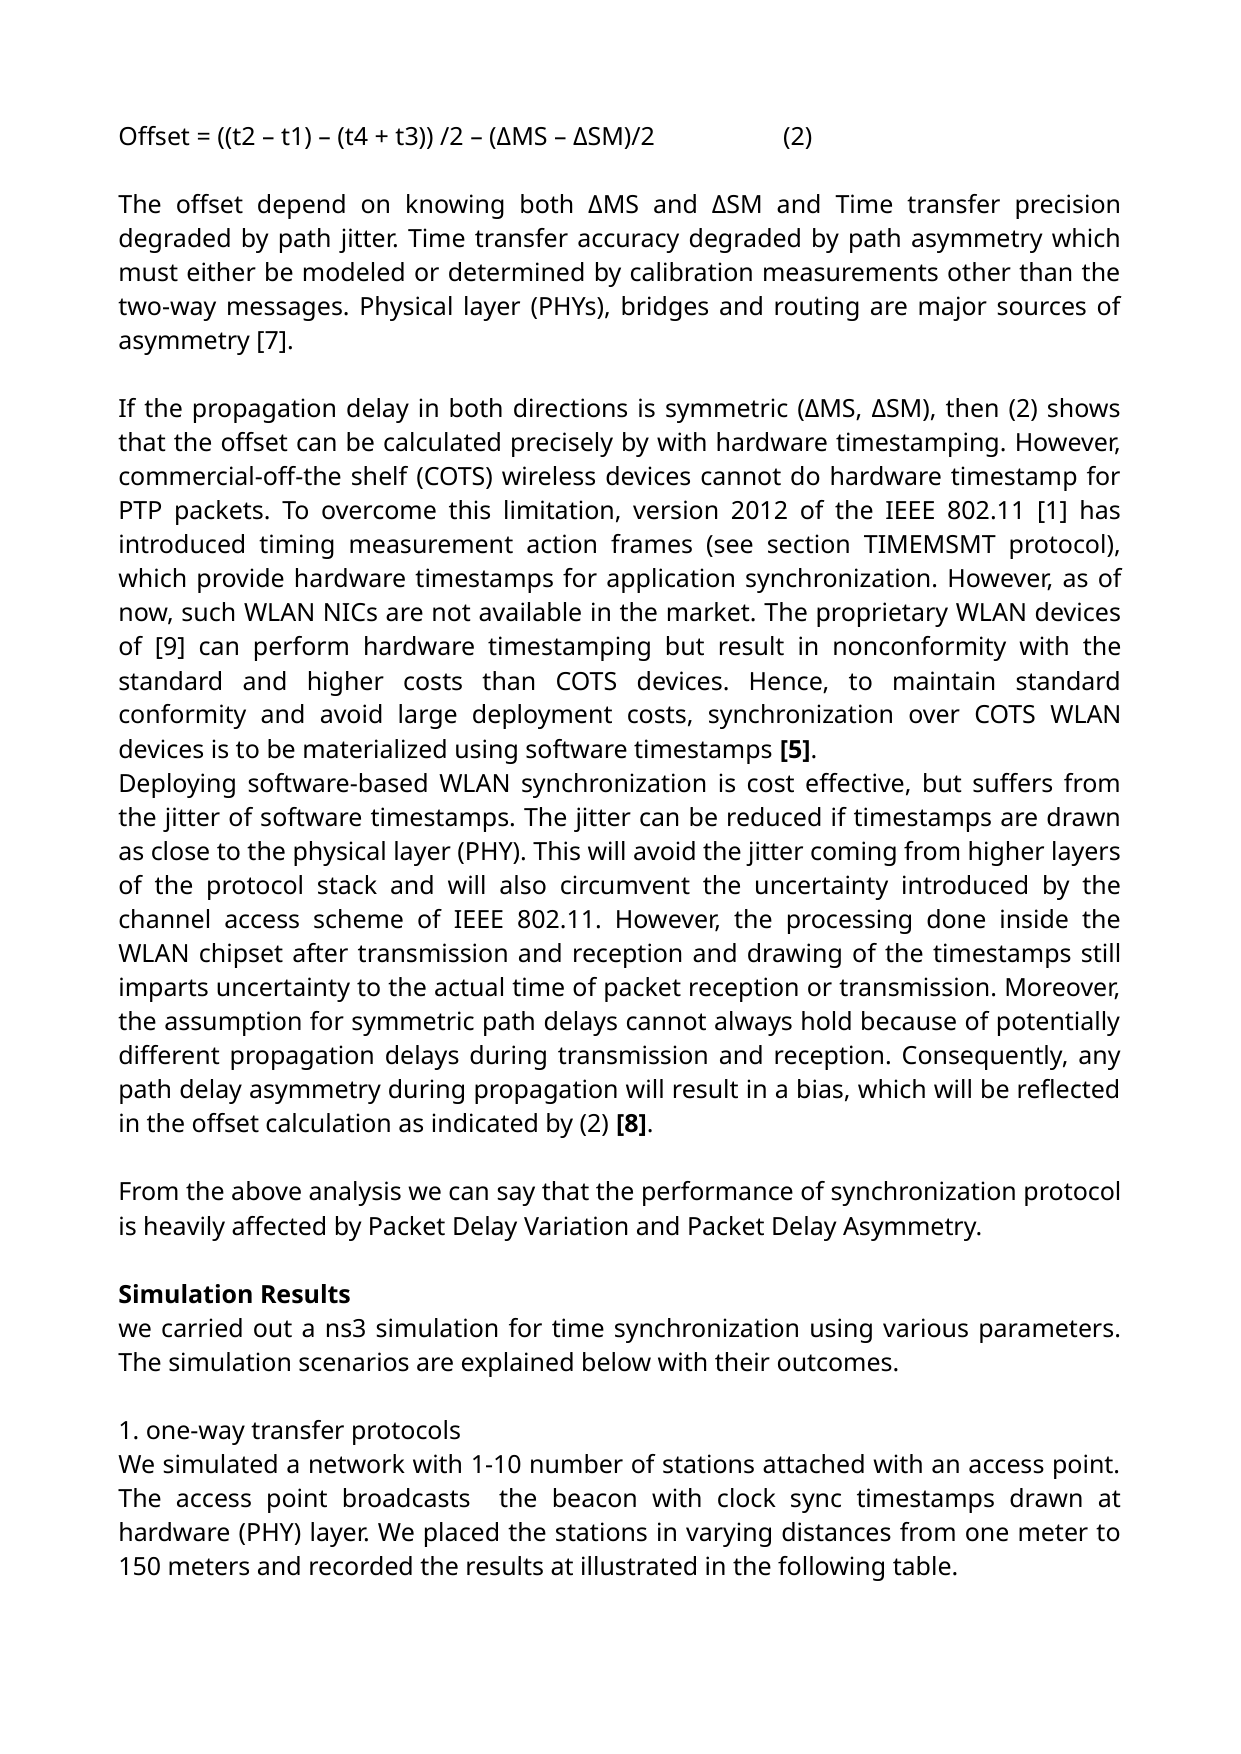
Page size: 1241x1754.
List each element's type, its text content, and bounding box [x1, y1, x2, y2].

text Simulation Results [118, 1276, 1122, 1310]
text The offset depend on knowing both ΔMS and ΔSM and Time transfer precision degraded by path jitter. Time transfer accuracy degraded by path asymmetry which must either be modeled or determined by calibration measurements other than the two-way messages. Physical layer (PHYs), bridges and routing are major sources of asymmetry [7]. [118, 186, 1122, 357]
text we carried out a ns3 simulation for time synchronization using various parameters. The simulation scenarios are explained below with their outcomes. [118, 1310, 1122, 1378]
text Deploying software-based WLAN synchronization is cost effective, but suffers from the jitter of software timestamps. The jitter can be reduced if timestamps are drawn as close to the physical layer (PHY). This will avoid the jitter coming from higher layers of the protocol stack and will also circumvent the uncertainty introduced by the channel access scheme of IEEE 802.11. However, the processing done inside the WLAN chipset after transmission and reception and drawing of the timestamps still imparts uncertainty to the actual time of packet reception or transmission. Moreover, the assumption for symmetric path delays cannot always hold because of potentially different propagation delays during transmission and reception. Consequently, any path delay asymmetry during propagation will result in a bias, which will be reflected in the offset calculation as indicated by (2) [8]. [118, 765, 1122, 1140]
text Offset = ((t2 – t1) – (t4 + t3)) /2 – (ΔMS – ΔSM)/2 (2) [118, 118, 1122, 152]
text From the above analysis we can say that the performance of synchronization protocol is heavily affected by Packet Delay Variation and Packet Delay Asymmetry. [118, 1174, 1122, 1242]
text We simulated a network with 1-10 number of stations attached with an access point. The access point broadcasts the beacon with clock sync timestamps drawn at hardware (PHY) layer. We placed the stations in varying distances from one meter to 150 meters and recorded the results at illustrated in the following table. [118, 1447, 1122, 1583]
text If the propagation delay in both directions is symmetric (ΔMS, ΔSM), then (2) shows that the offset can be calculated precisely by with hardware timestamping. However, commercial-off-the shelf (COTS) wireless devices cannot do hardware timestamp for PTP packets. To overcome this limitation, version 2012 of the IEEE 802.11 [1] has introduced timing measurement action frames (see section TIMEMSMT protocol), which provide hardware timestamps for application synchronization. However, as of now, such WLAN NICs are not available in the market. The proprietary WLAN devices of [9] can perform hardware timestamping but result in nonconformity with the standard and higher costs than COTS devices. Hence, to maintain standard conformity and avoid large deployment costs, synchronization over COTS WLAN devices is to be materialized using software timestamps [5]. [118, 391, 1122, 765]
text 1. one-way transfer protocols [118, 1412, 1122, 1447]
